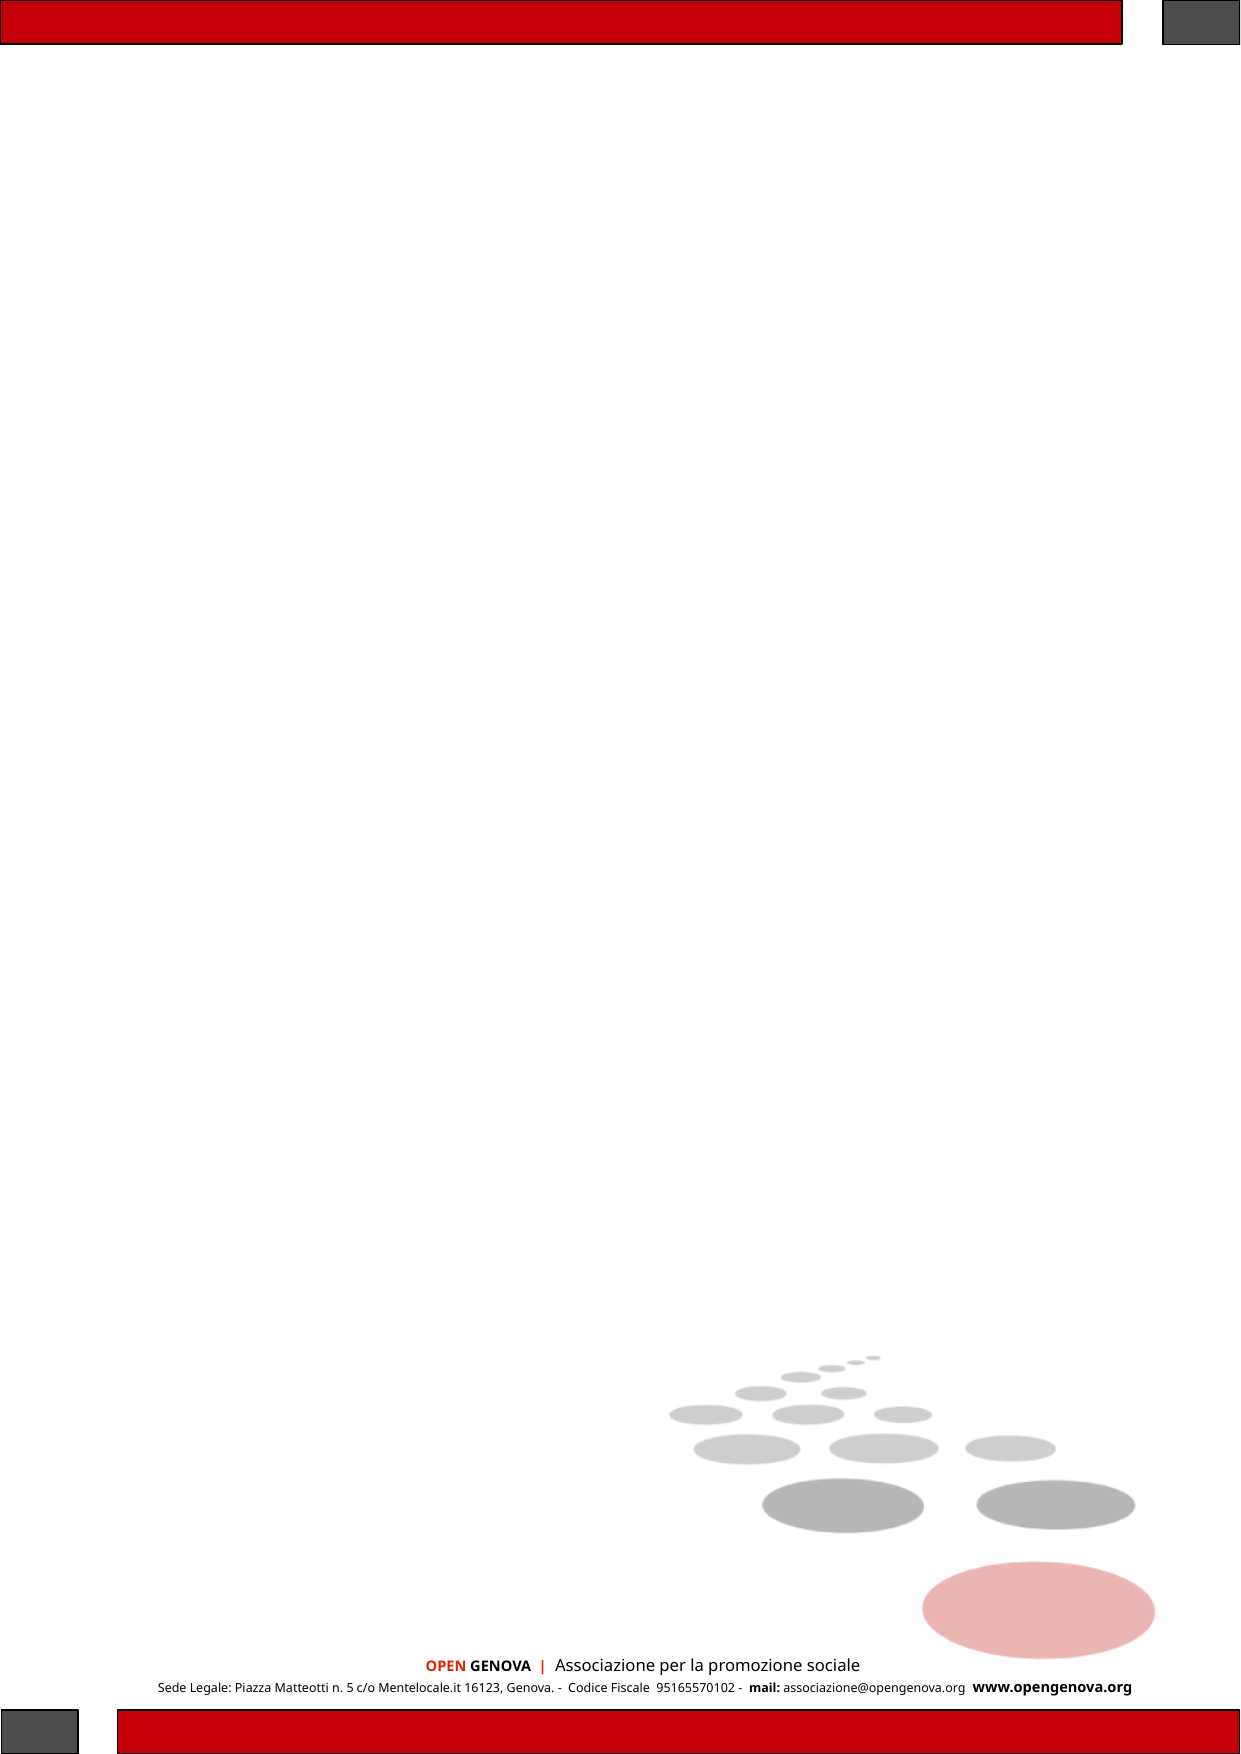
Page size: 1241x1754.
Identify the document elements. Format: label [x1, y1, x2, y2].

picture [658, 1340, 1185, 1684]
